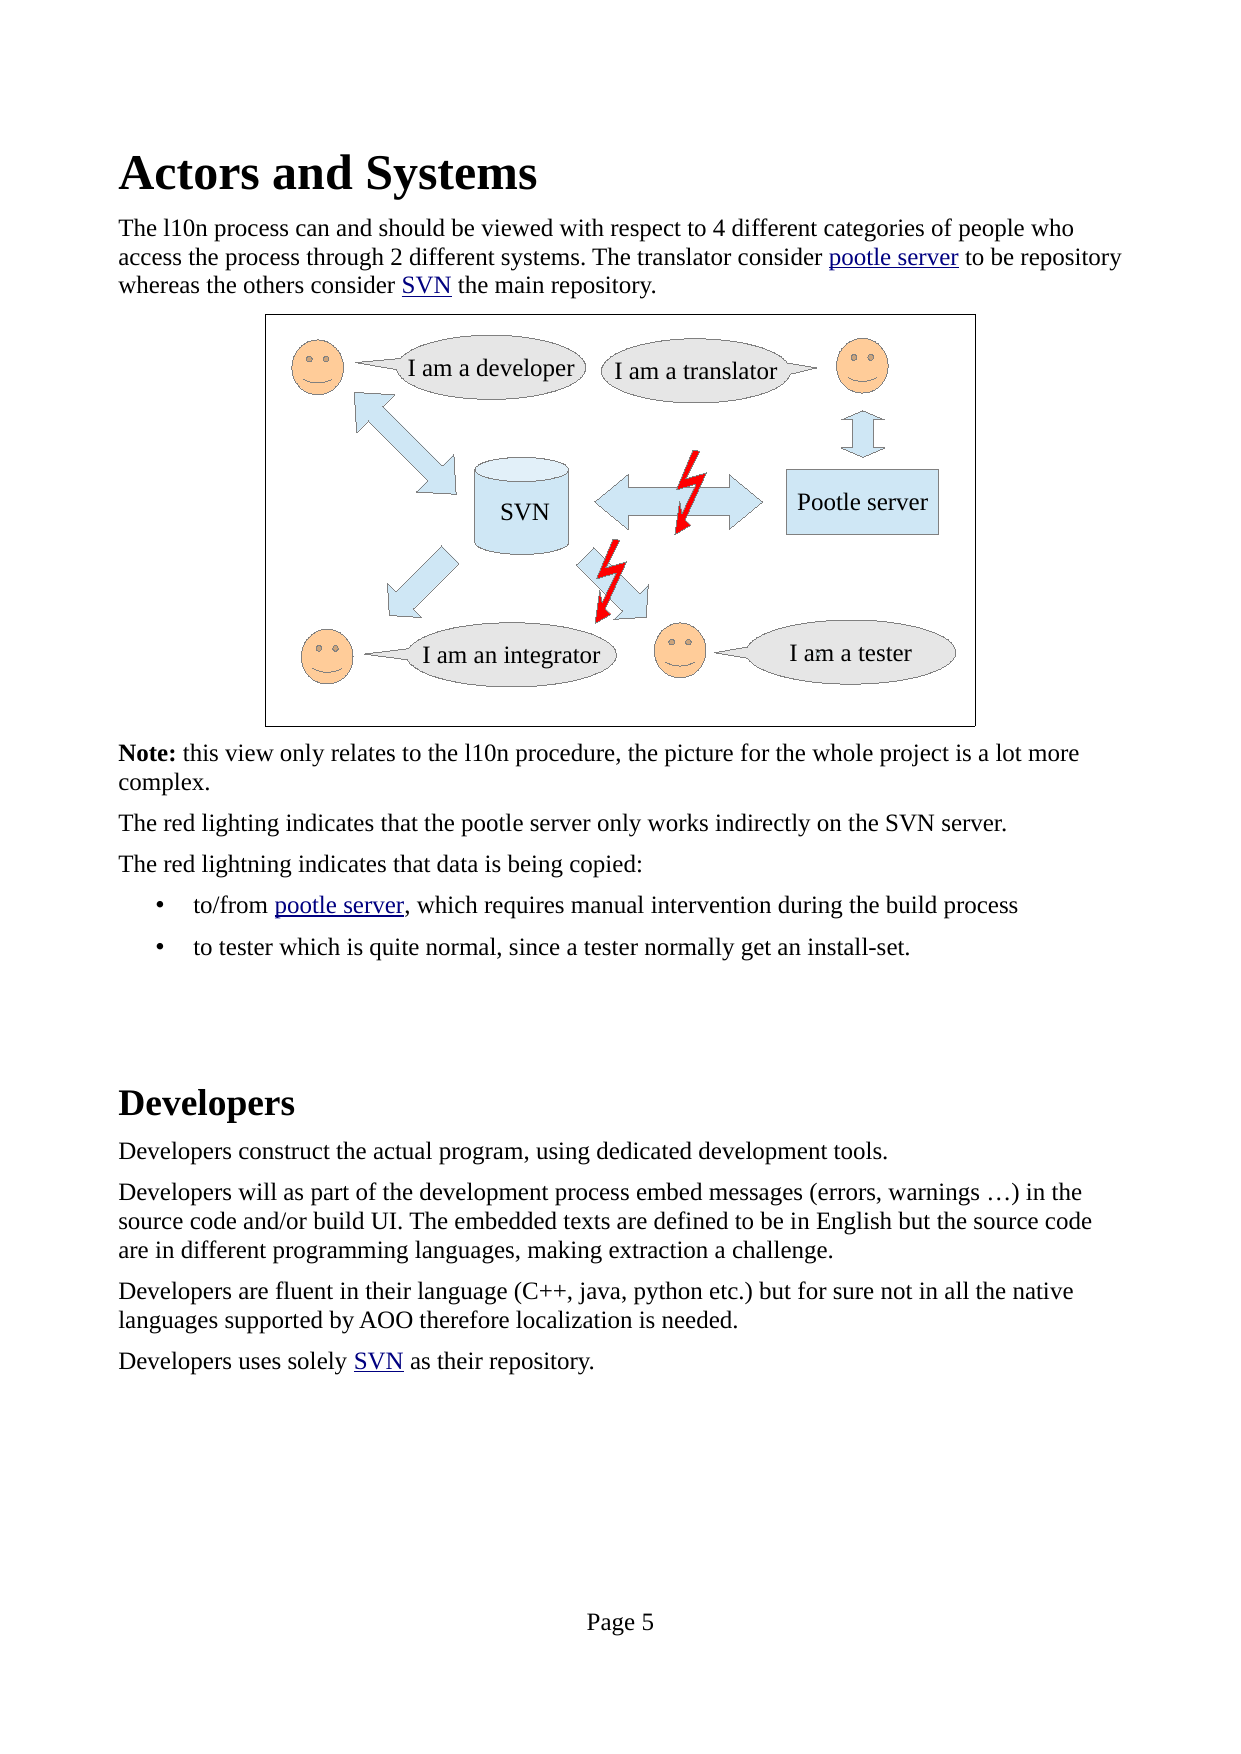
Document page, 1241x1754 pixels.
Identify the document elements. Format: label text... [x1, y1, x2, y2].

list to tester which is quite normal, since a tester normally get an install-set. [156, 932, 1122, 960]
subtitle Developers [118, 1080, 1122, 1123]
text Developers are fluent in their language (C++, java, python etc.) but for sure not in all the native languages supported by AOO therefore localization is needed. [118, 1276, 1122, 1333]
subtitle Actors and Systems [118, 143, 1122, 201]
text The l10n process can and should be viewed with respect to 4 different categories of people who access the process through 2 different systems. The translator consider pootle server to be repository whereas the others consider SVN the main repository. [118, 213, 1122, 299]
text Note: this view only relates to the l10n procedure, the picture for the whole project is a lot more complex. [118, 312, 1122, 795]
text Developers uses solely SVN as their repository. [118, 1346, 1122, 1375]
list to/from pootle server, which requires manual intervention during the build process [156, 890, 1122, 919]
text The red lightning indicates that data is being copied: [118, 849, 1122, 878]
text Developers construct the actual program, using dedicated development tools. [118, 1136, 1122, 1165]
text The red lighting indicates that the pootle server only works indirectly on the SVN server. [118, 808, 1122, 837]
text Developers will as part of the development process embed messages (errors, warnings …) in the source code and/or build UI. The embedded texts are defined to be in English but the source code are in different programming languages, making extraction a challenge. [118, 1177, 1122, 1263]
